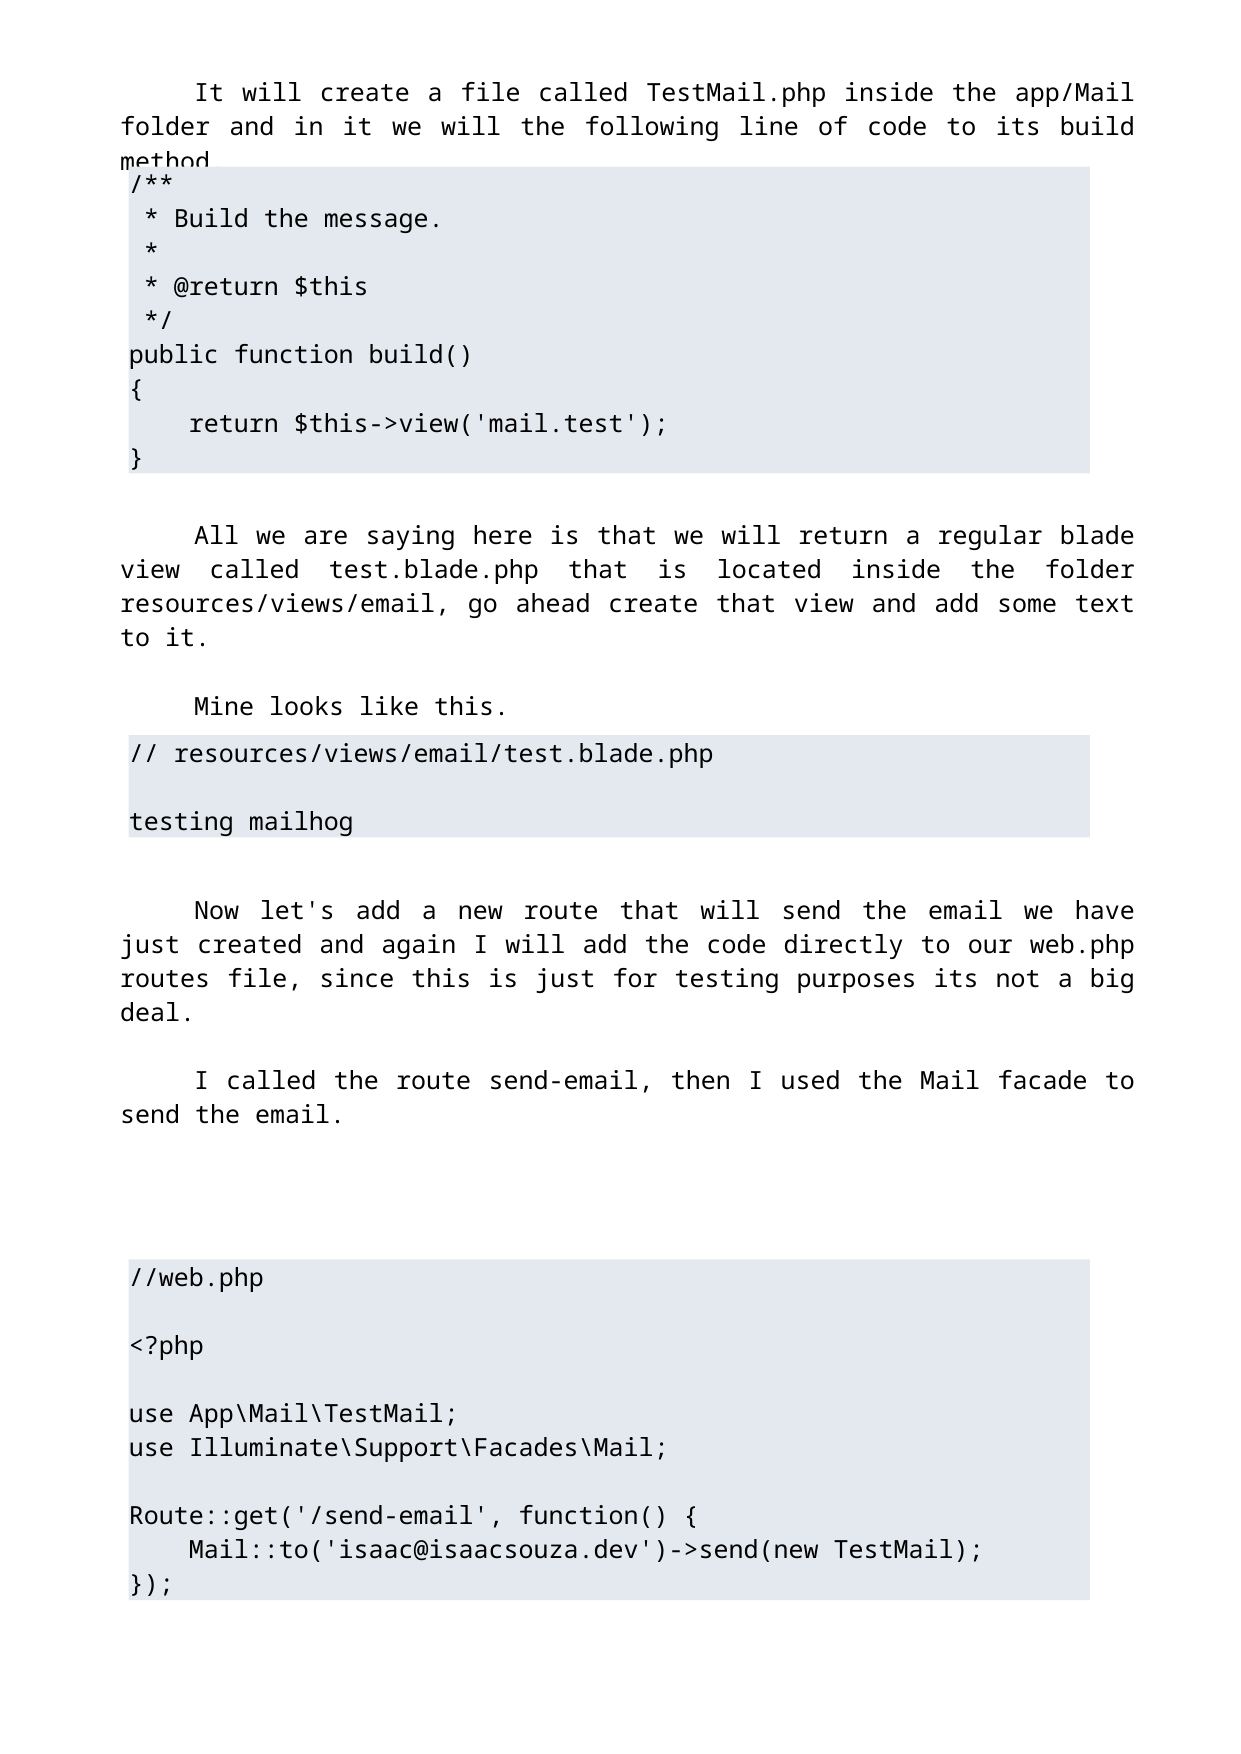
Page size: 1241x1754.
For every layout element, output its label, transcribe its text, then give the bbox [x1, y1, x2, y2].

text Now let's add a new route that will send the email we have just created and again I will add the code directly to our web.php routes file, since this is just for testing purposes its not a big deal. [120, 892, 1136, 1029]
text Mine looks like this. [120, 688, 1136, 722]
text All we are saying here is that we will return a regular blade view called test.blade.php that is located inside the folder resources/views/email, go ahead create that view and add some text to it. [120, 518, 1136, 654]
text I called the route send-email, then I used the Mail facade to send the email. [120, 1063, 1136, 1131]
text It will create a file called TestMail.php inside the app/Mail folder and in it we will the following line of code to its build method. [120, 75, 1136, 177]
